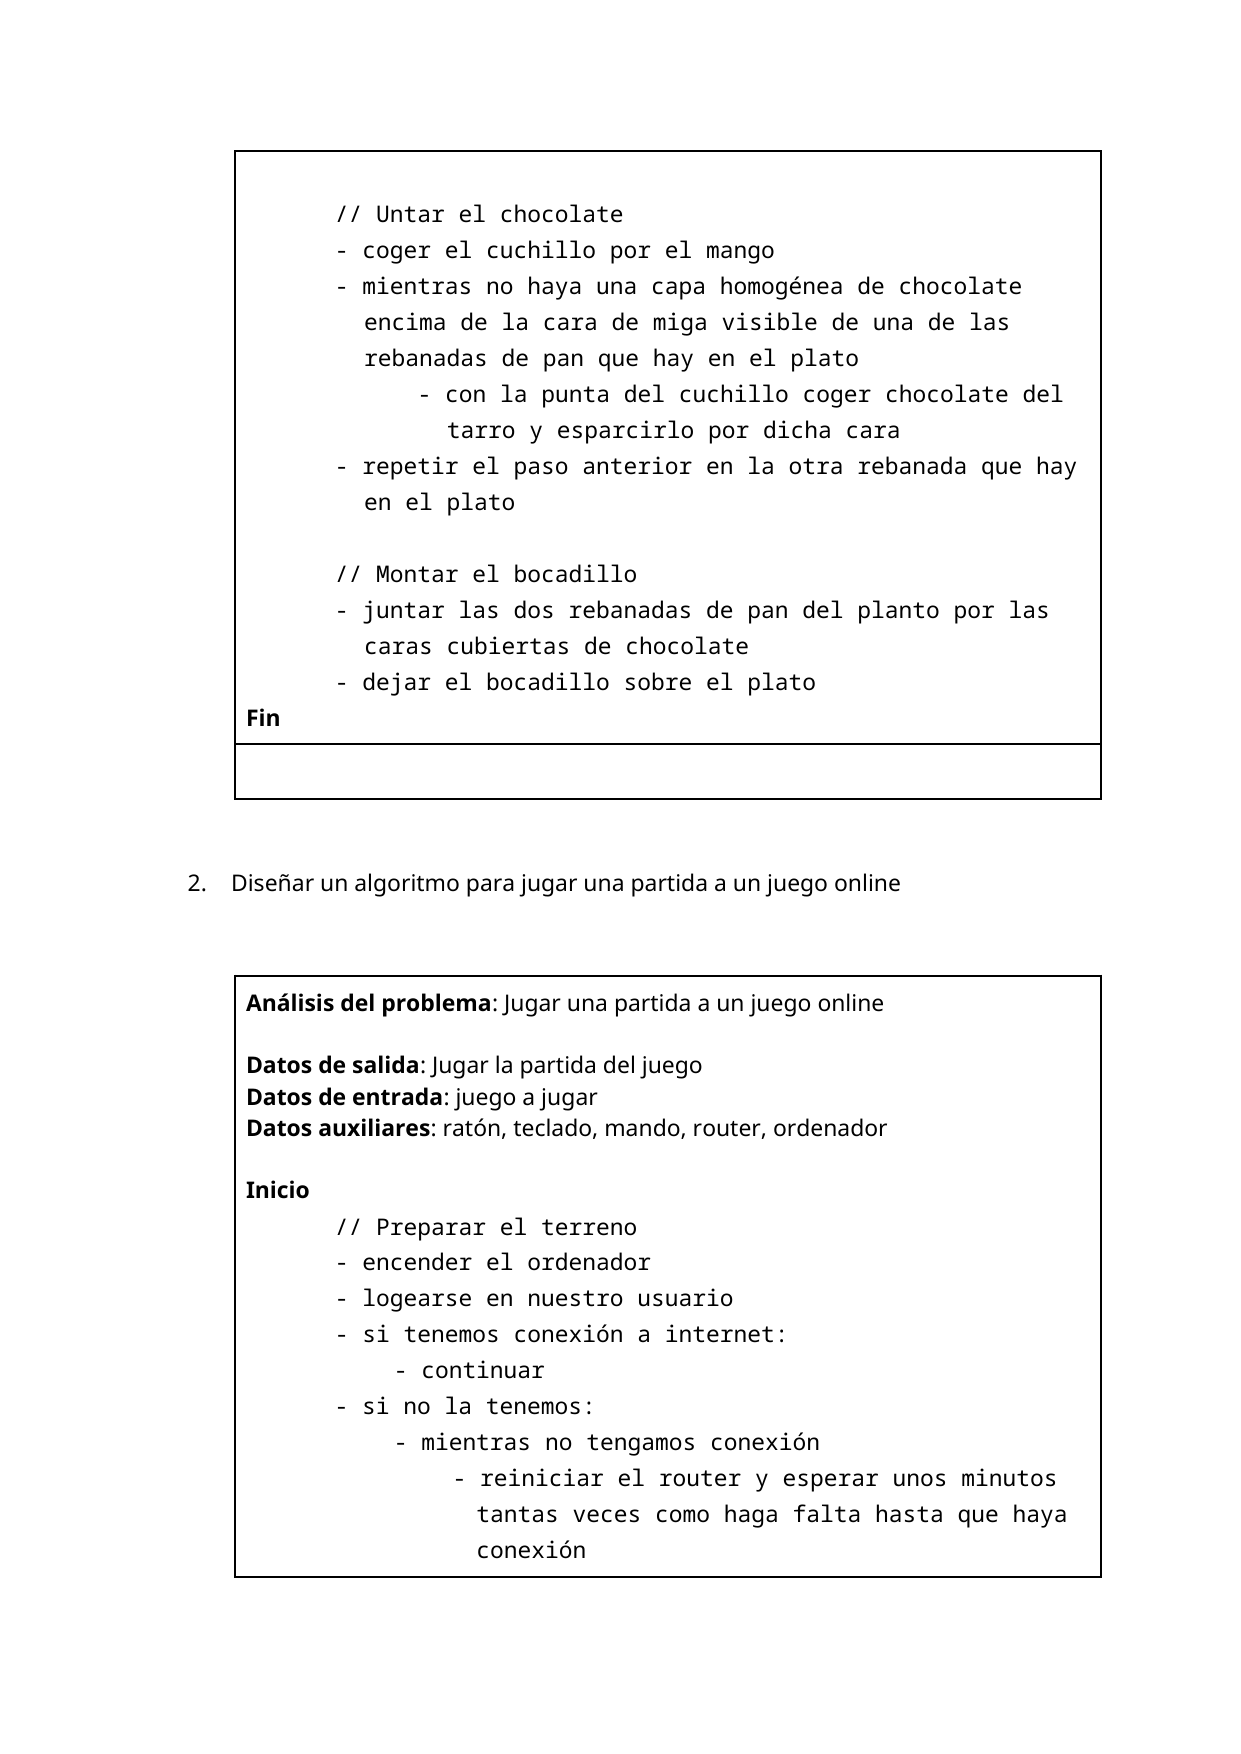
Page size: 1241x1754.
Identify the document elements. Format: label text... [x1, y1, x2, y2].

table_header Análisis del problema: Jugar una partida a un juego online Datos de salida: Jugar la partida del juego Datos de entrada: juego a jugar Datos auxiliares: ratón, teclado, mando, router, ordenador Inicio // Preparar el terreno - encender el ordenador - logearse en nuestro usuario - si tenemos conexión a internet: - continuar - si no la tenemos: - mientras no tengamos conexión - reiniciar el router y esperar unos minutos tantas veces como haga falta hasta que haya conexión [236, 977, 1100, 1576]
table_cell [236, 745, 1100, 797]
table_header // Untar el chocolate - coger el cuchillo por el mango - mientras no haya una capa homogénea de chocolate encima de la cara de miga visible de una de las rebanadas de pan que hay en el plato - con la punta del cuchillo coger chocolate del tarro y esparcirlo por dicha cara - repetir el paso anterior en la otra rebanada que hay en el plato // Montar el bocadillo - juntar las dos rebanadas de pan del planto por las caras cubiertas de chocolate - dejar el bocadillo sobre el plato Fin [236, 152, 1100, 743]
list Diseñar un algoritmo para jugar una partida a un juego online [187, 867, 1090, 898]
